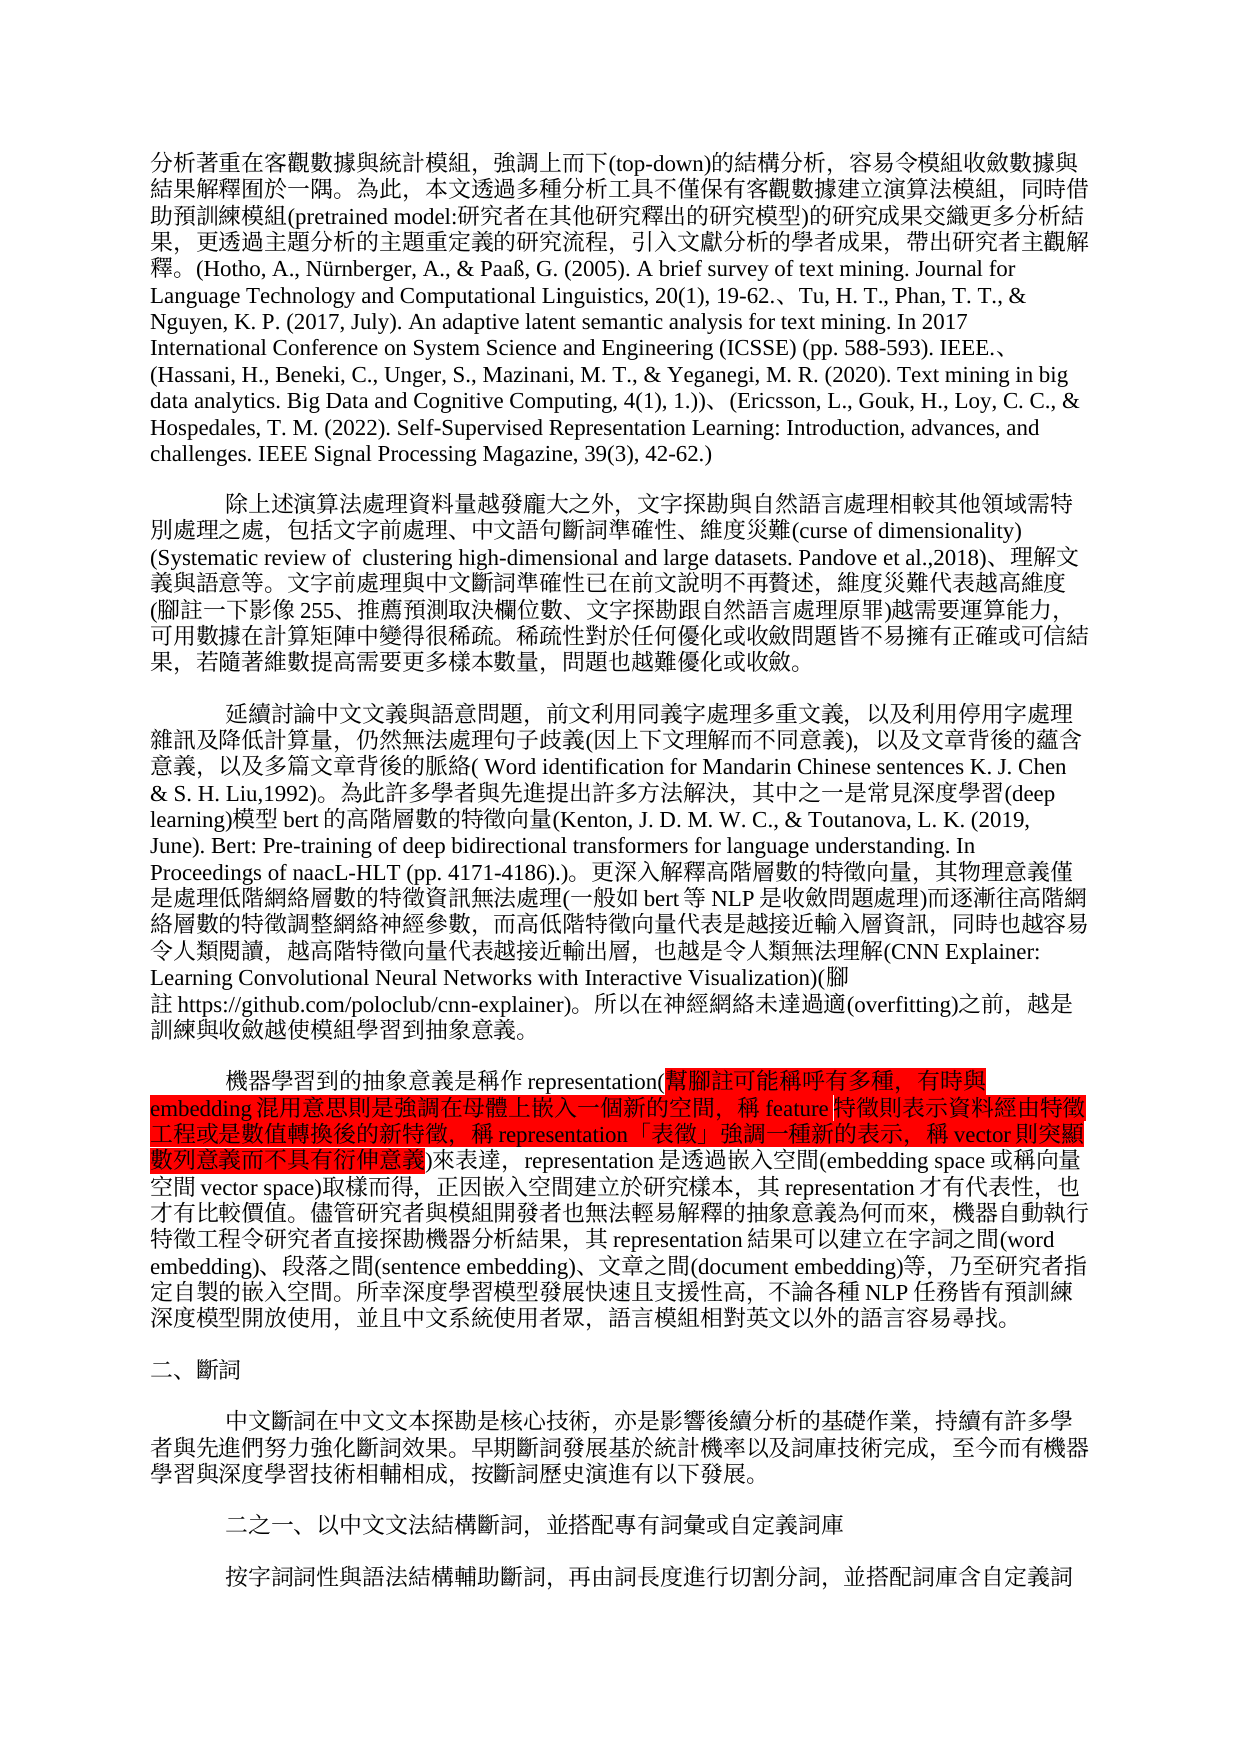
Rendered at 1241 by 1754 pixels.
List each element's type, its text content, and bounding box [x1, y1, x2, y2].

text 按字詞詞性與語法結構輔助斷詞，再由詞長度進行切割分詞，並搭配詞庫含自定義詞 [150, 1564, 1090, 1590]
text 二、斷詞 [150, 1357, 1090, 1383]
text 延續討論中文文義與語意問題，前文利用同義字處理多重文義，以及利用停用字處理雜訊及降低計算量，仍然無法處理句子歧義(因上下文理解而不同意義)，以及文章背後的蘊含意義，以及多篇文章背後的脈絡( Word identification for Mandarin Chinese sentences K. J. Chen & S. H. Liu,1992)。為此許多學者與先進提出許多方法解決，其中之一是常見深度學習(deep learning)模型bert的高階層數的特徵向量(Kenton, J. D. M. W. C., & Toutanova, L. K. (2019, June). Bert: Pre-training of deep bidirectional transformers for language understanding. In Proceedings of naacL-HLT (pp. 4171-4186).)。更深入解釋高階層數的特徵向量，其物理意義僅是處理低階網絡層數的特徵資訊無法處理(一般如bert等NLP是收斂問題處理)而逐漸往高階網絡層數的特徵調整網絡神經參數，而高低階特徵向量代表是越接近輸入層資訊，同時也越容易令人類閱讀，越高階特徵向量代表越接近輸出層，也越是令人類無法理解(CNN Explainer: Learning Convolutional Neural Networks with Interactive Visualization)(腳註https://github.com/poloclub/cnn-explainer)。所以在神經網絡未達過適(overfitting)之前，越是訓練與收斂越使模組學習到抽象意義。 [150, 701, 1090, 1043]
text 分析著重在客觀數據與統計模組，強調上而下(top-down)的結構分析，容易令模組收斂數據與結果解釋囿於一隅。為此，本文透過多種分析工具不僅保有客觀數據建立演算法模組，同時借助預訓練模組(pretrained model:研究者在其他研究釋出的研究模型)的研究成果交織更多分析結果，更透過主題分析的主題重定義的研究流程，引入文獻分析的學者成果，帶出研究者主觀解釋。(Hotho, A., Nürnberger, A., & Paaß, G. (2005). A brief survey of text mining. Journal for Language Technology and Computational Linguistics, 20(1), 19-62.、Tu, H. T., Phan, T. T., & Nguyen, K. P. (2017, July). An adaptive latent semantic analysis for text mining. In 2017 International Conference on System Science and Engineering (ICSSE) (pp. 588-593). IEEE.、(Hassani, H., Beneki, C., Unger, S., Mazinani, M. T., & Yeganegi, M. R. (2020). Text mining in big data analytics. Big Data and Cognitive Computing, 4(1), 1.))、(Ericsson, L., Gouk, H., Loy, C. C., & Hospedales, T. M. (2022). Self-Supervised Representation Learning: Introduction, advances, and challenges. IEEE Signal Processing Magazine, 39(3), 42-62.) [150, 150, 1090, 466]
text 中文斷詞在中文文本探勘是核心技術，亦是影響後續分析的基礎作業，持續有許多學者與先進們努力強化斷詞效果。早期斷詞發展基於統計機率以及詞庫技術完成，至今而有機器學習與深度學習技術相輔相成，按斷詞歷史演進有以下發展。 [150, 1408, 1090, 1487]
text 機器學習到的抽象意義是稱作representation(幫腳註可能稱呼有多種，有時與embedding混用意思則是強調在母體上嵌入一個新的空間，稱feature特徵則表示資料經由特徵工程或是數值轉換後的新特徵，稱representation「表徵」強調一種新的表示，稱vector則突顯數列意義而不具有衍伸意義)來表達，representation是透過嵌入空間(embedding space或稱向量空間vector space)取樣而得，正因嵌入空間建立於研究樣本，其representation才有代表性，也才有比較價值。儘管研究者與模組開發者也無法輕易解釋的抽象意義為何而來，機器自動執行特徵工程令研究者直接探勘機器分析結果，其representation結果可以建立在字詞之間(word embedding)、段落之間(sentence embedding)、文章之間(document embedding)等，乃至研究者指定自製的嵌入空間。所幸深度學習模型發展快速且支援性高，不論各種NLP任務皆有預訓練深度模型開放使用，並且中文系統使用者眾，語言模組相對英文以外的語言容易尋找。 [150, 1068, 1090, 1332]
text 除上述演算法處理資料量越發龐大之外，文字探勘與自然語言處理相較其他領域需特別處理之處，包括文字前處理、中文語句斷詞準確性、維度災難(curse of dimensionality)(Systematic review of clustering high-dimensional and large datasets. Pandove et al.,2018)、理解文義與語意等。文字前處理與中文斷詞準確性已在前文說明不再贅述，維度災難代表越高維度(腳註一下影像255、推薦預測取決欄位數、文字探勘跟自然語言處理原罪)越需要運算能力，可用數據在計算矩陣中變得很稀疏。稀疏性對於任何優化或收斂問題皆不易擁有正確或可信結果，若隨著維數提高需要更多樣本數量，問題也越難優化或收斂。 [150, 491, 1090, 676]
text 二之一、以中文文法結構斷詞，並搭配專有詞彙或自定義詞庫 [150, 1512, 1090, 1539]
